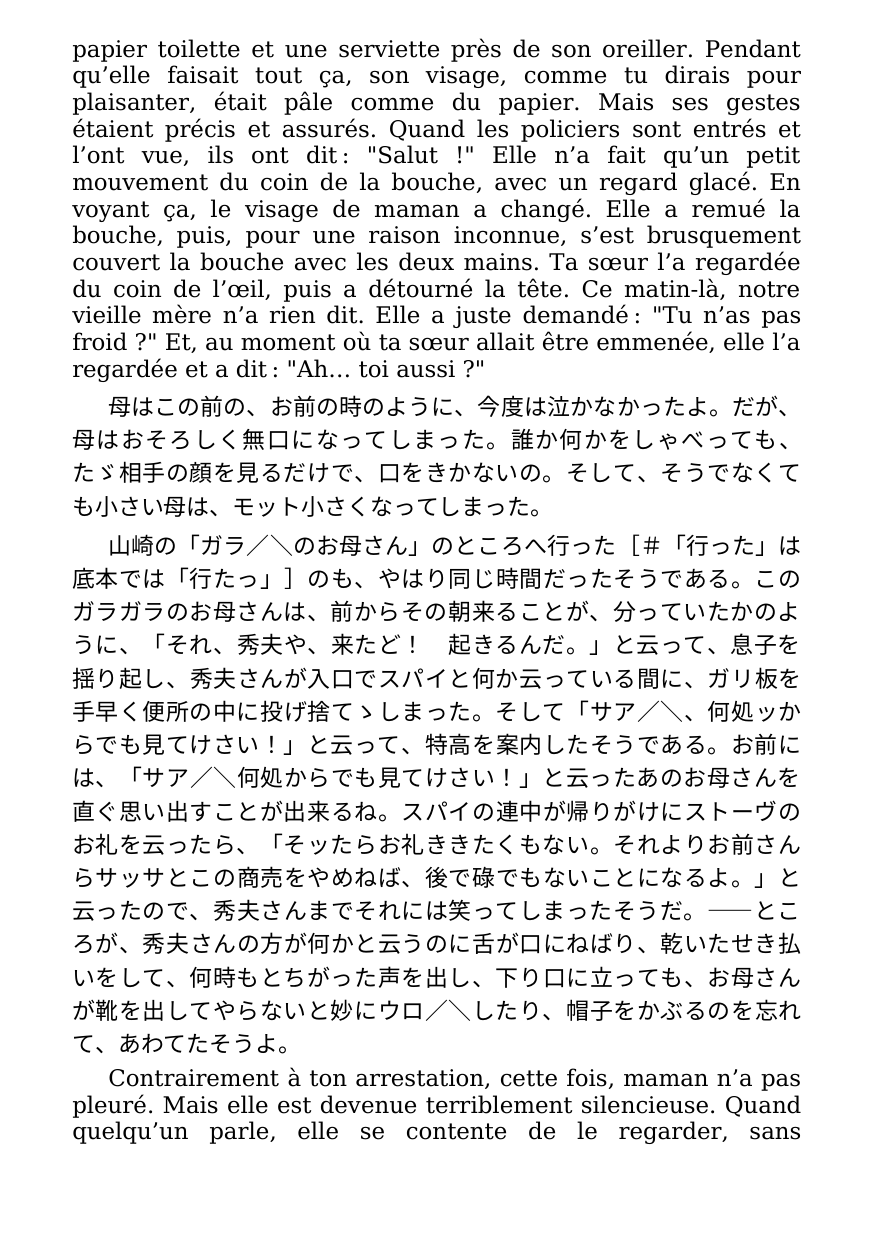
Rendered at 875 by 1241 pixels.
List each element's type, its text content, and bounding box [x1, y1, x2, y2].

text 山崎の「ガラ／＼のお母さん」のところへ行った［＃「行った」は底本では「行たっ」］のも、やはり同じ時間だったそうである。このガラガラのお母さんは、前からその朝来ることが、分っていたかのように、「それ、秀夫や、来たど！ 起きるんだ。」と云って、息子を揺り起し、秀夫さんが入口でスパイと何か云っている間に、ガリ板を手早く便所の中に投げ捨てゝしまった。そして「サア／＼、何処ッからでも見てけさい！」と云って、特高を案内したそうである。お前には、「サア／＼何処からでも見てけさい！」と云ったあのお母さんを直ぐ思い出すことが出来るね。スパイの連中が帰りがけにストーヴのお礼を云ったら、「そッたらお礼ききたくもない。それよりお前さんらサッサとこの商売をやめねば、後で碌でもないことになるよ。」と云ったので、秀夫さんまでそれには笑ってしまったそうだ。――ところが、秀夫さんの方が何かと云うのに舌が口にねばり、乾いたせき払いをして、何時もとちがった声を出し、下り口に立っても、お母さんが靴を出してやらないと妙にウロ／＼したり、帽子をかぶるのを忘れて、あわてたそうよ。 [72, 527, 802, 1059]
text papier toilette et une serviette près de son oreiller. Pendant qu’elle faisait tout ça, son visage, comme tu dirais pour plaisanter, était pâle comme du papier. Mais ses gestes étaient précis et assurés. Quand les policiers sont entrés et l’ont vue, ils ont dit : "Salut !" Elle n’a fait qu’un petit mouvement du coin de la bouche, avec un regard glacé. En voyant ça, le visage de maman a changé. Elle a remué la bouche, puis, pour une raison inconnue, s’est brusquement couvert la bouche avec les deux mains. Ta sœur l’a regardée du coin de l’œil, puis a détourné la tête. Ce matin-là, notre vieille mère n’a rien dit. Elle a juste demandé : "Tu n’as pas froid ?" Et, au moment où ta sœur allait être emmenée, elle l’a regardée et a dit : "Ah… toi aussi ?" [72, 36, 802, 383]
text 母はこの前の、お前の時のように、今度は泣かなかったよ。だが、母はおそろしく無口になってしまった。誰か何かをしゃべっても、たゞ相手の顔を見るだけで、口をきかないの。そして、そうでなくても小さい母は、モット小さくなってしまった。 [72, 389, 802, 522]
text Contrairement à ton arrestation, cette fois, maman n’a pas pleuré. Mais elle est devenue terriblement silencieuse. Quand quelqu’un parle, elle se contente de le regarder, sans [72, 1065, 802, 1145]
